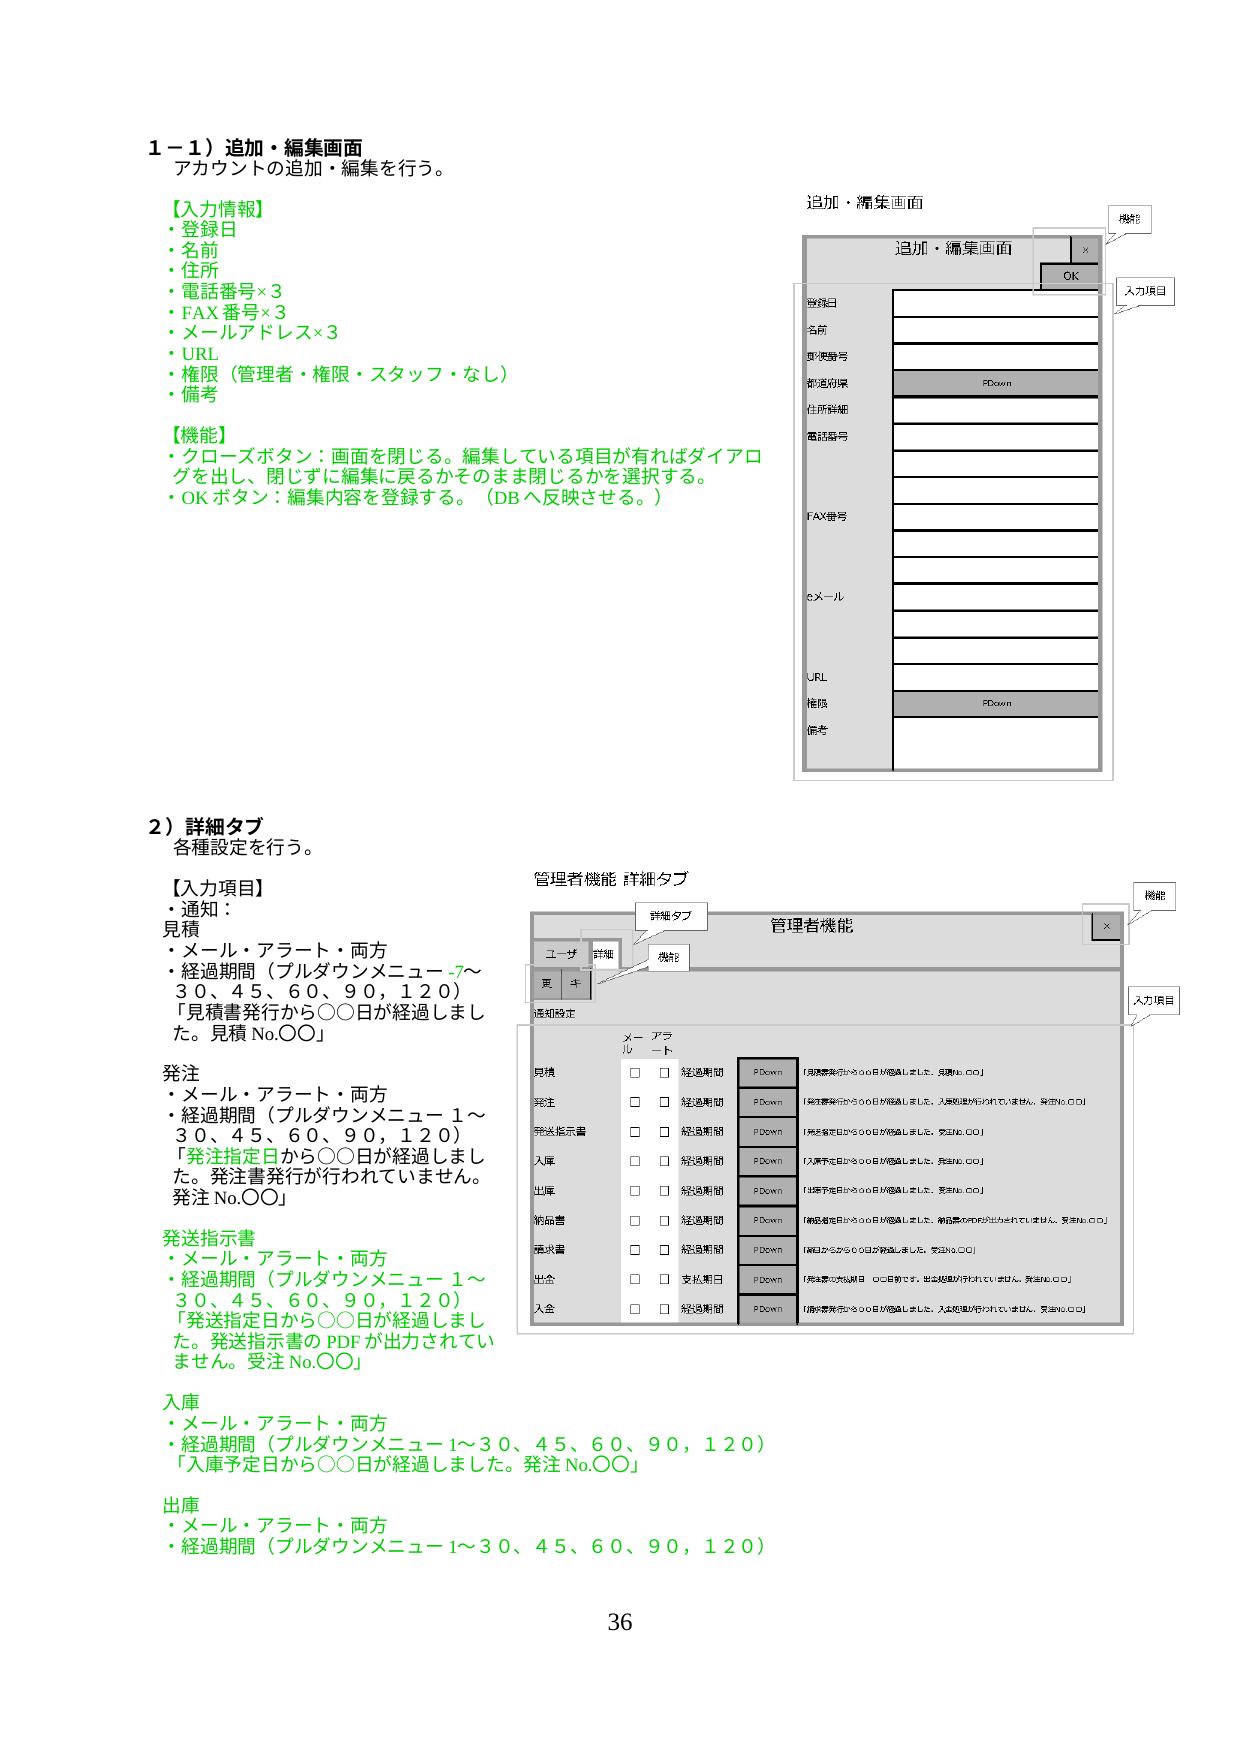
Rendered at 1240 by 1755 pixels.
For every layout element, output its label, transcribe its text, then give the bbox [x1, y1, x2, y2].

text ・URL [163, 344, 774, 364]
text 「発送指定日から○○日が経過しました。発送指示書のPDFが出力されていません。受注No.〇〇」 [163, 1311, 1121, 1373]
text ・メール・アラート・両方 [163, 1249, 498, 1270]
text 「入庫予定日から○○日が経過しました。発注No.〇〇」 [163, 1455, 1121, 1476]
text ・クローズボタン：画面を閉じる。編集している項目が有ればダイアログを出し、閉じずに編集に戻るかそのまま閉じるかを選択する。 [163, 447, 774, 488]
text アカウントの追加・編集を行う。 [162, 159, 1121, 179]
text ・メール・アラート・両方 [163, 1085, 498, 1106]
text ・経過期間（プルダウンメニュー 1～３０、４５、６０、９０，１２０） [163, 1537, 1121, 1558]
text ・電話番号×３ [163, 282, 774, 303]
text ・経過期間（プルダウンメニュー -7～３０、４５、６０、９０，１２０） [163, 962, 498, 1003]
text 各種設定を行う。 [162, 839, 1121, 859]
text ・権限（管理者・権限・スタッフ・なし） [163, 364, 774, 385]
text 「発注指定日から○○日が経過しました。発注書発行が行われていません。発注No.〇〇」 [163, 1147, 498, 1209]
text ・通知： [162, 900, 498, 920]
text 入庫 [163, 1393, 1121, 1414]
text １－１）追加・編集画面 [146, 138, 1121, 159]
text ・メール・アラート・両方 [163, 1414, 1121, 1434]
picture [774, 193, 1193, 799]
text ・名前 [163, 241, 774, 261]
text ・登録日 [163, 220, 774, 241]
text ・経過期間（プルダウンメニュー 1～３０、４５、６０、９０，１２０） [163, 1434, 1121, 1455]
text ・住所 [163, 261, 774, 282]
text ・OKボタン：編集内容を登録する。（DBへ反映させる。） [163, 488, 774, 508]
text ・メールアドレス×３ [163, 323, 774, 344]
picture [498, 869, 1200, 1353]
text 「見積書発行から○○日が経過しました。見積No.〇〇」 [163, 1003, 498, 1044]
text 出庫 [163, 1496, 1121, 1516]
text 【機能】 [162, 426, 774, 447]
text ・備考 [163, 385, 774, 406]
text ・FAX番号×３ [163, 303, 774, 323]
text ・経過期間（プルダウンメニュー １～３０、４５、６０、９０，１２０） [163, 1270, 498, 1311]
text 【入力情報】 [162, 199, 774, 220]
text ・メール・アラート・両方 [163, 1516, 1121, 1537]
text ・経過期間（プルダウンメニュー １～３０、４５、６０、９０，１２０） [163, 1106, 498, 1147]
text 見積 [163, 920, 498, 941]
text 発注 [163, 1064, 498, 1085]
text ２）詳細タブ [146, 818, 1121, 839]
text ・メール・アラート・両方 [163, 941, 498, 962]
text 発送指示書 [163, 1229, 498, 1249]
text 【入力項目】 [162, 879, 498, 900]
